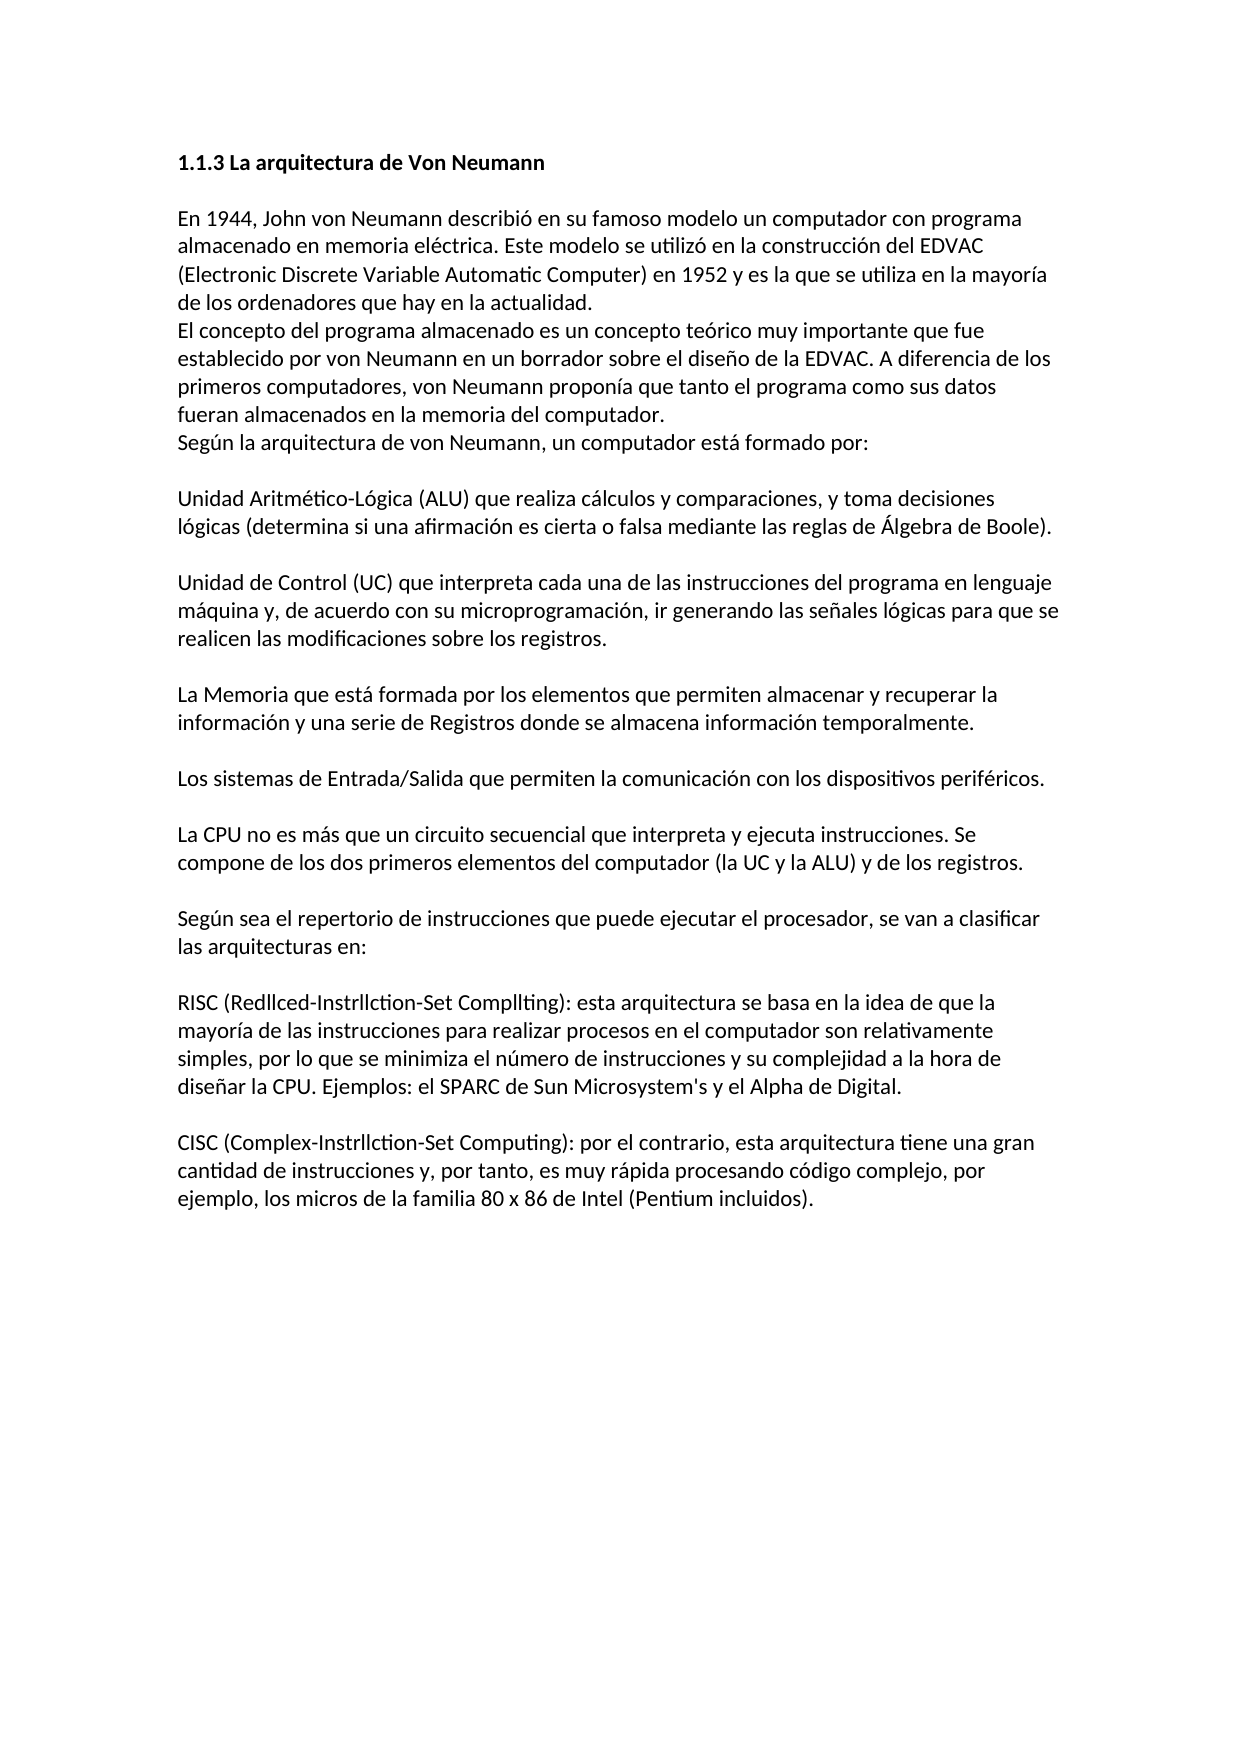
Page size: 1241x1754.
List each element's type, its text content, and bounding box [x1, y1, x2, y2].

text Según sea el repertorio de instrucciones que puede ejecutar el procesador, se van a clasificar las arquitecturas en: [177, 904, 1063, 960]
text Los sistemas de Entrada/Salida que permiten la comunicación con los dispositivos periféricos. [177, 764, 1063, 792]
text 1.1.3 La arquitectura de Von Neumann [177, 148, 1063, 176]
text RISC (Redllced-Instrllction-Set Compllting): esta arquitectura se basa en la idea de que la mayoría de las instrucciones para realizar procesos en el computador son relativamente simples, por lo que se minimiza el número de instrucciones y su complejidad a la hora de diseñar la CPU. Ejemplos: el SPARC de Sun Microsystem's y el Alpha de Digital. [177, 988, 1063, 1100]
text La Memoria que está formada por los elementos que permiten almacenar y recuperar la información y una serie de Registros donde se almacena información temporalmente. [177, 680, 1063, 736]
text Unidad Aritmético-Lógica (ALU) que realiza cálculos y comparaciones, y toma decisiones lógicas (determina si una afirmación es cierta o falsa mediante las reglas de Álgebra de Boole). [177, 484, 1063, 540]
text CISC (Complex-Instrllction-Set Computing): por el contrario, esta arquitectura tiene una gran cantidad de instrucciones y, por tanto, es muy rápida procesando código complejo, por ejemplo, los micros de la familia 80 x 86 de Intel (Pentium incluidos). [177, 1128, 1063, 1212]
text Según la arquitectura de von Neumann, un computador está formado por: [177, 428, 1063, 456]
text En 1944, John von Neumann describió en su famoso modelo un computador con programa almacenado en memoria eléctrica. Este modelo se utilizó en la construcción del EDVAC (Electronic Discrete Variable Automatic Computer) en 1952 y es la que se utiliza en la mayoría de los ordenadores que hay en la actualidad. [177, 204, 1063, 316]
text El concepto del programa almacenado es un concepto teórico muy importante que fue establecido por von Neumann en un borrador sobre el diseño de la EDVAC. A diferencia de los primeros computadores, von Neumann proponía que tanto el programa como sus datos fueran almacenados en la memoria del computador. [177, 316, 1063, 428]
text Unidad de Control (UC) que interpreta cada una de las instrucciones del programa en lenguaje máquina y, de acuerdo con su microprogramación, ir generando las señales lógicas para que se realicen las modificaciones sobre los registros. [177, 568, 1063, 652]
text La CPU no es más que un circuito secuencial que interpreta y ejecuta instrucciones. Se compone de los dos primeros elementos del computador (la UC y la ALU) y de los registros. [177, 820, 1063, 876]
